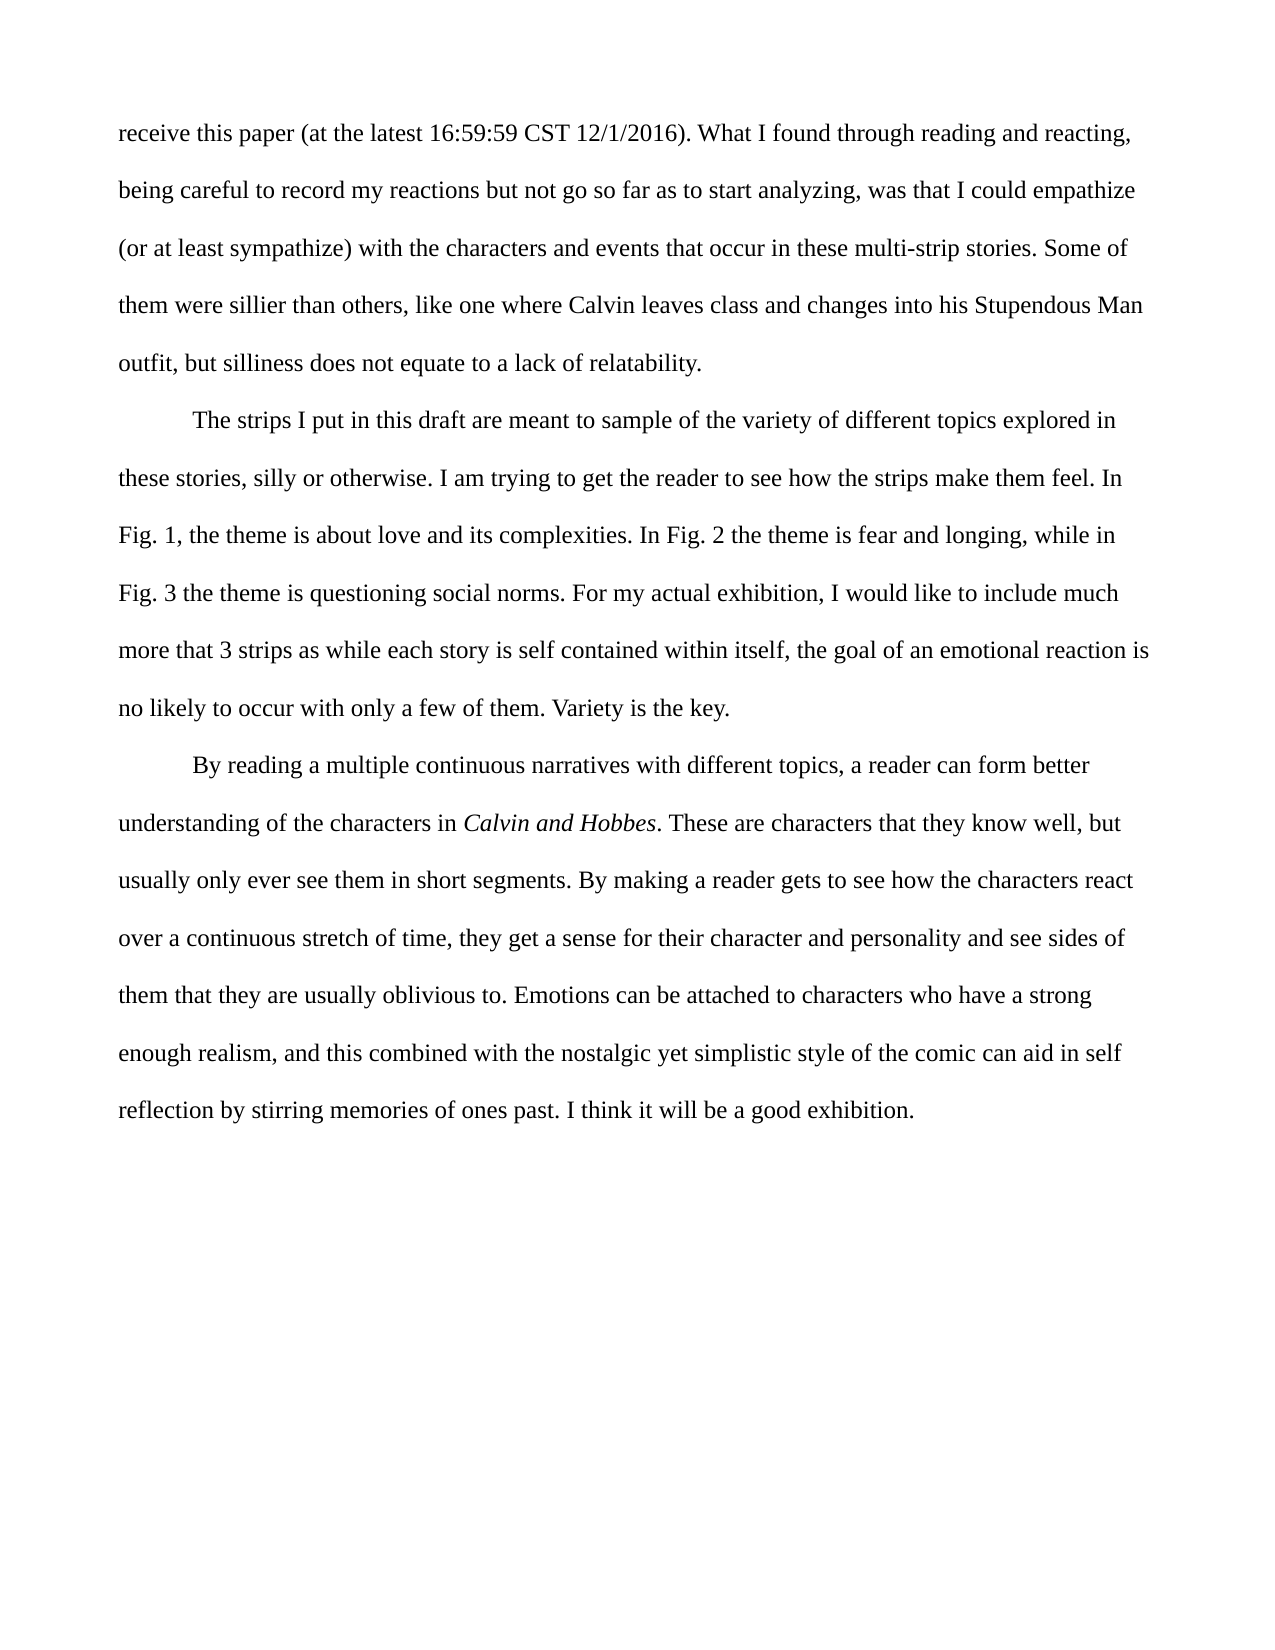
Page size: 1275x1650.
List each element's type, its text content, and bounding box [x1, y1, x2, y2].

text The strips I put in this draft are meant to sample of the variety of different topics explored in these stories, silly or otherwise. I am trying to get the reader to see how the strips make them feel. In Fig. 1, the theme is about love and its complexities. In Fig. 2 the theme is fear and longing, while in Fig. 3 the theme is questioning social norms. For my actual exhibition, I would like to include much more that 3 strips as while each story is self contained within itself, the goal of an emotional reaction is no likely to occur with only a few of them. Variety is the key. [118, 406, 1157, 722]
text By reading a multiple continuous narratives with different topics, a reader can form better understanding of the characters in Calvin and Hobbes. These are characters that they know well, but usually only ever see them in short segments. By making a reader gets to see how the characters react over a continuous stretch of time, they get a sense for their character and personality and see sides of them that they are usually oblivious to. Emotions can be attached to characters who have a strong enough realism, and this combined with the nostalgic yet simplistic style of the comic can aid in self reflection by stirring memories of ones past. I think it will be a good exhibition. [118, 751, 1157, 1124]
text receive this paper (at the latest 16:59:59 CST 12/1/2016). What I found through reading and reacting, being careful to record my reactions but not go so far as to start analyzing, was that I could empathize (or at least sympathize) with the characters and events that occur in these multi-strip stories. Some of them were sillier than others, like one where Calvin leaves class and changes into his Stupendous Man outfit, but silliness does not equate to a lack of relatability. [118, 118, 1157, 377]
